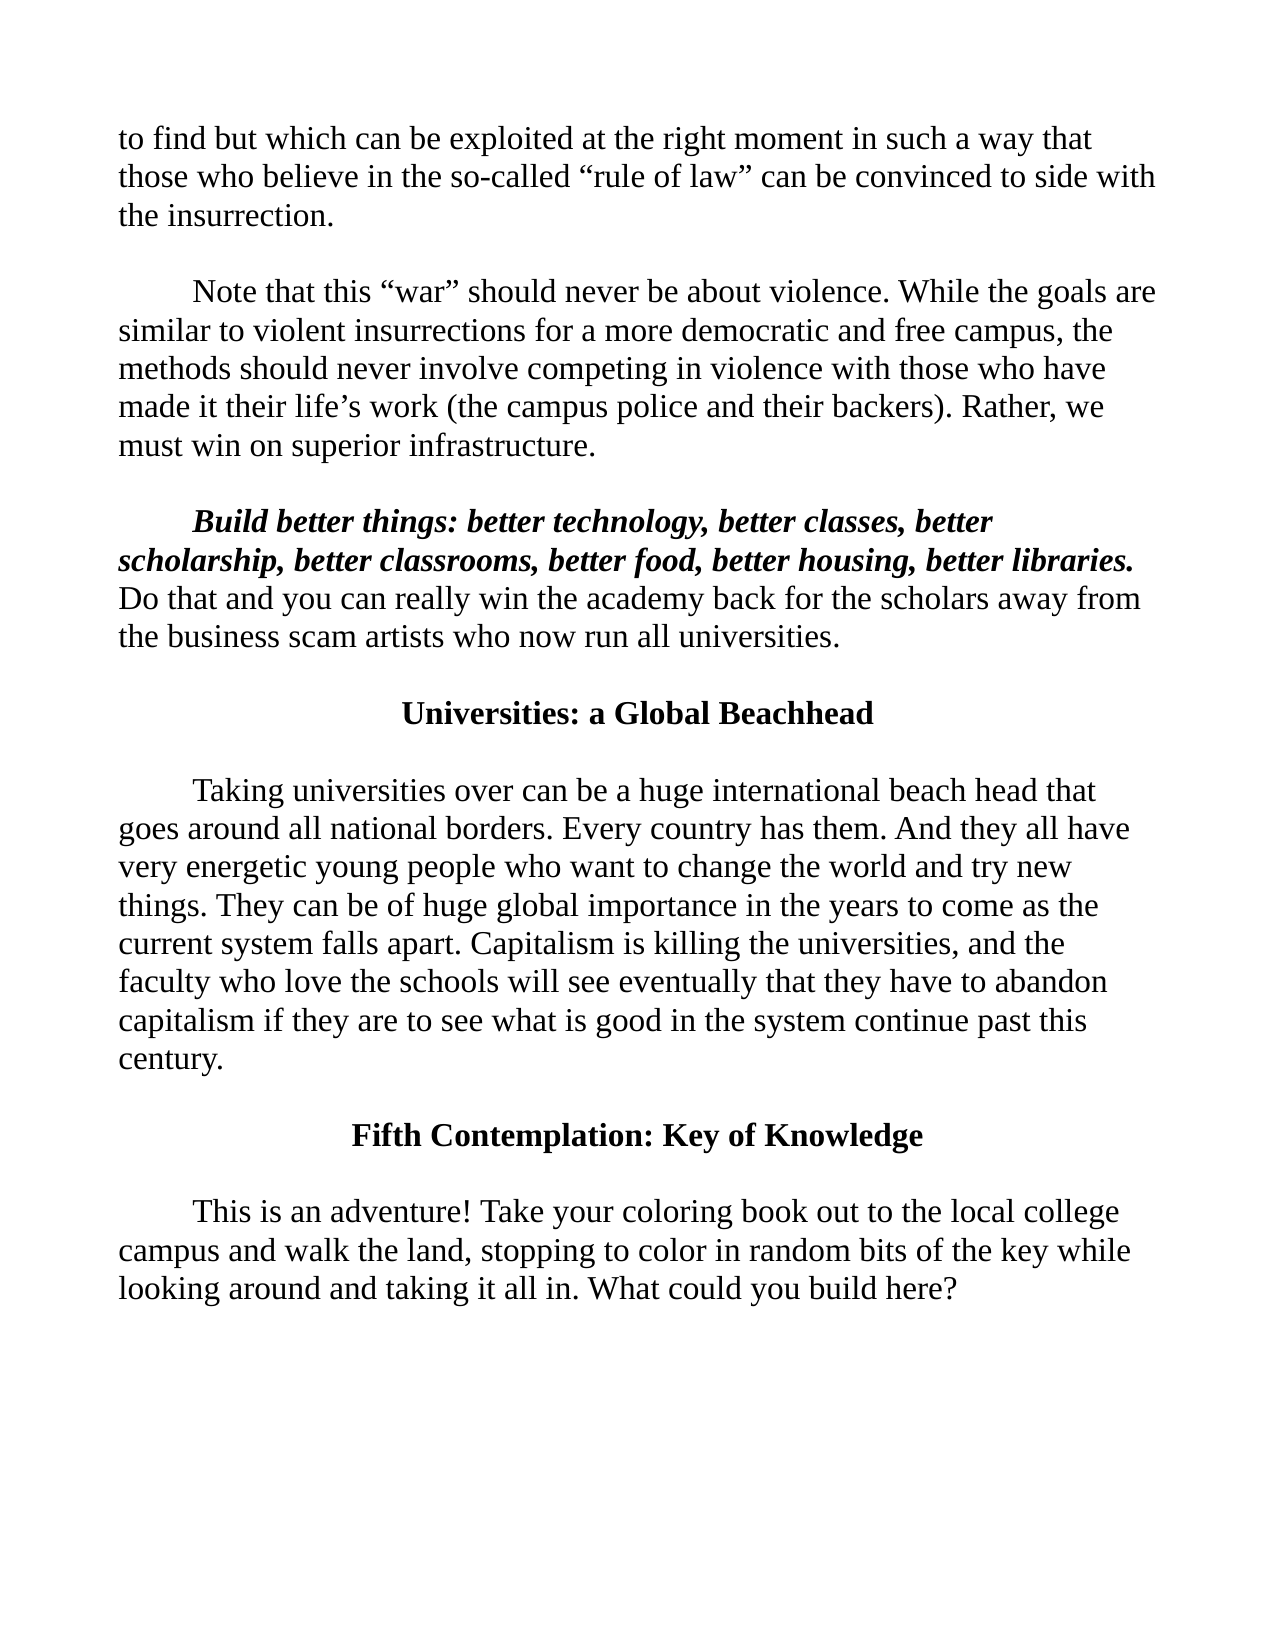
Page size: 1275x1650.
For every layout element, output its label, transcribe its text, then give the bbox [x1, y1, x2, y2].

text Fifth Contemplation: Key of Knowledge [118, 1115, 1157, 1153]
text Note that this “war” should never be about violence. While the goals are similar to violent insurrections for a more democratic and free campus, the methods should never involve competing in violence with those who have made it their life’s work (the campus police and their backers). Rather, we must win on superior infrastructure. [118, 271, 1157, 463]
text Taking universities over can be a huge international beach head that goes around all national borders. Every country has them. And they all have very energetic young people who want to change the world and try new things. They can be of huge global importance in the years to come as the current system falls apart. Capitalism is killing the universities, and the faculty who love the schools will see eventually that they have to abandon capitalism if they are to see what is good in the system continue past this century. [118, 770, 1157, 1076]
text Build better things: better technology, better classes, better scholarship, better classrooms, better food, better housing, better libraries. Do that and you can really win the academy back for the scholars away from the business scam artists who now run all universities. [118, 501, 1157, 655]
text to find but which can be exploited at the right moment in such a way that those who believe in the so-called “rule of law” can be convinced to side with the insurrection. [118, 118, 1157, 233]
text Universities: a Global Beachhead [118, 693, 1157, 731]
text This is an adventure! Take your coloring book out to the local college campus and walk the land, stopping to color in random bits of the key while looking around and taking it all in. What could you build here? [118, 1191, 1157, 1306]
